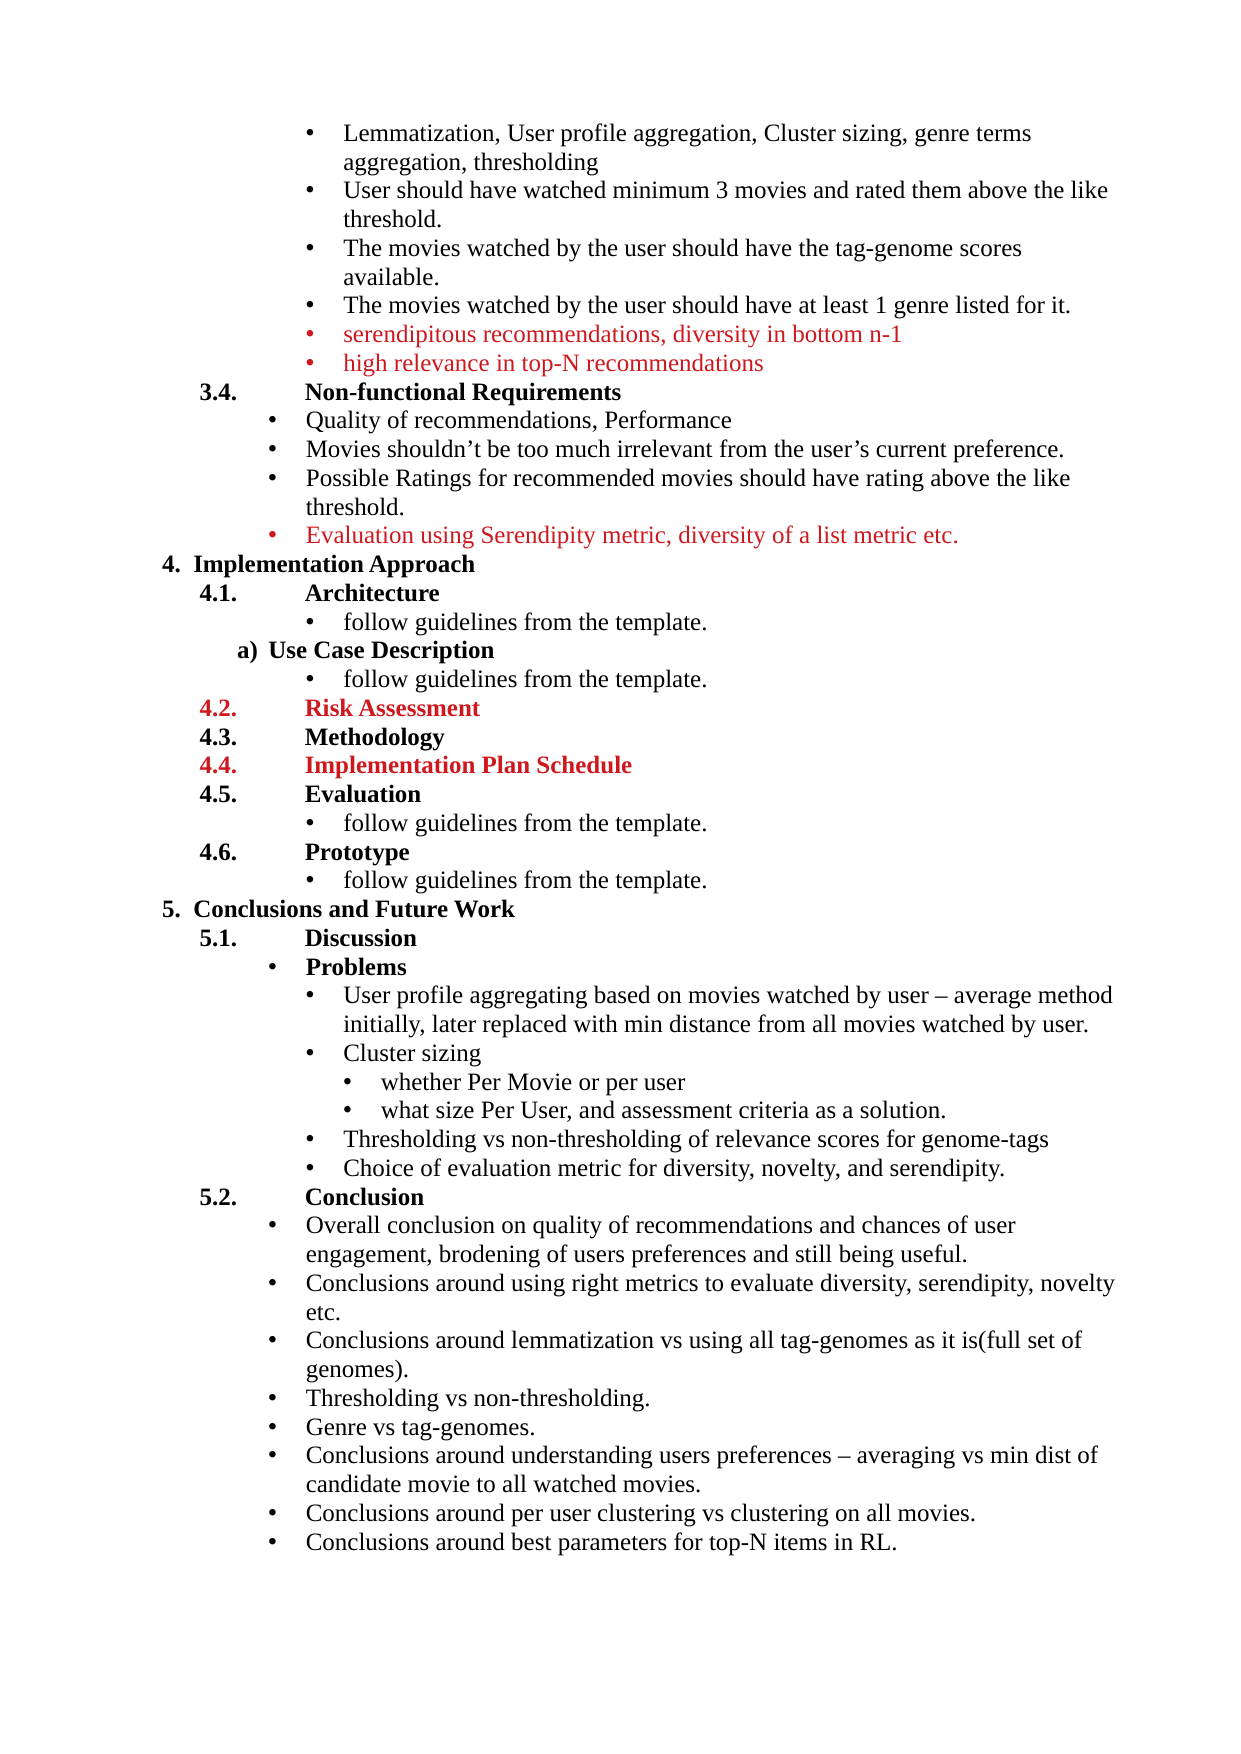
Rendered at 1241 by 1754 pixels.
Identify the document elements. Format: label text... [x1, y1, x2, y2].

list Choice of evaluation metric for diversity, novelty, and serendipity. [306, 1153, 1122, 1182]
list Conclusions around using right metrics to evaluate diversity, serendipity, novelty etc. [268, 1268, 1122, 1326]
list Quality of recommendations, Performance [268, 406, 1122, 434]
list Overall conclusion on quality of recommendations and chances of user engagement, brodening of users preferences and still being useful. [268, 1211, 1122, 1268]
list Genre vs tag-genomes. [268, 1412, 1122, 1441]
list Problems [268, 952, 1122, 981]
list Evaluation [193, 779, 1122, 808]
list Conclusions around lemmatization vs using all tag-genomes as it is(full set of genomes). [268, 1326, 1122, 1383]
list Conclusions around best parameters for top-N items in RL. [268, 1527, 1122, 1556]
list User should have watched minimum 3 movies and rated them above the like threshold. [306, 176, 1122, 233]
list whether Per Movie or per user [343, 1067, 1122, 1096]
list Risk Assessment [193, 693, 1122, 722]
list Implementation Plan Schedule [193, 751, 1122, 779]
list Use Case Description [231, 636, 1122, 664]
list follow guidelines from the template. [306, 607, 1122, 636]
list Movies shouldn’t be too much irrelevant from the user’s current preference. [268, 434, 1122, 463]
list Conclusions and Future Work [156, 894, 1122, 923]
list high relevance in top-N recommendations [306, 348, 1122, 377]
list Prototype [193, 837, 1122, 866]
list Lemmatization, User profile aggregation, Cluster sizing, genre terms aggregation, thresholding [306, 118, 1122, 176]
list Thresholding vs non-thresholding of relevance scores for genome-tags [306, 1124, 1122, 1153]
list Conclusion [193, 1182, 1122, 1211]
list Cluster sizing [306, 1038, 1122, 1067]
list Evaluation using Serendipity metric, diversity of a list metric etc. [268, 521, 1122, 549]
list User profile aggregating based on movies watched by user – average method initially, later replaced with min distance from all movies watched by user. [306, 981, 1122, 1038]
list follow guidelines from the template. [306, 664, 1122, 693]
list Methodology [193, 722, 1122, 751]
list The movies watched by the user should have the tag-genome scores available. [306, 233, 1122, 291]
list Architecture [193, 578, 1122, 607]
list follow guidelines from the template. [306, 808, 1122, 837]
list follow guidelines from the template. [306, 866, 1122, 894]
list what size Per User, and assessment criteria as a solution. [343, 1096, 1122, 1124]
list Discussion [193, 923, 1122, 952]
list Conclusions around per user clustering vs clustering on all movies. [268, 1498, 1122, 1527]
list Implementation Approach [156, 549, 1122, 578]
list Possible Ratings for recommended movies should have rating above the like threshold. [268, 463, 1122, 521]
list Thresholding vs non-thresholding. [268, 1383, 1122, 1412]
list Non-functional Requirements [193, 377, 1122, 406]
list The movies watched by the user should have at least 1 genre listed for it. [306, 291, 1122, 319]
list Conclusions around understanding users preferences – averaging vs min dist of candidate movie to all watched movies. [268, 1441, 1122, 1498]
list serendipitous recommendations, diversity in bottom n-1 [306, 319, 1122, 348]
